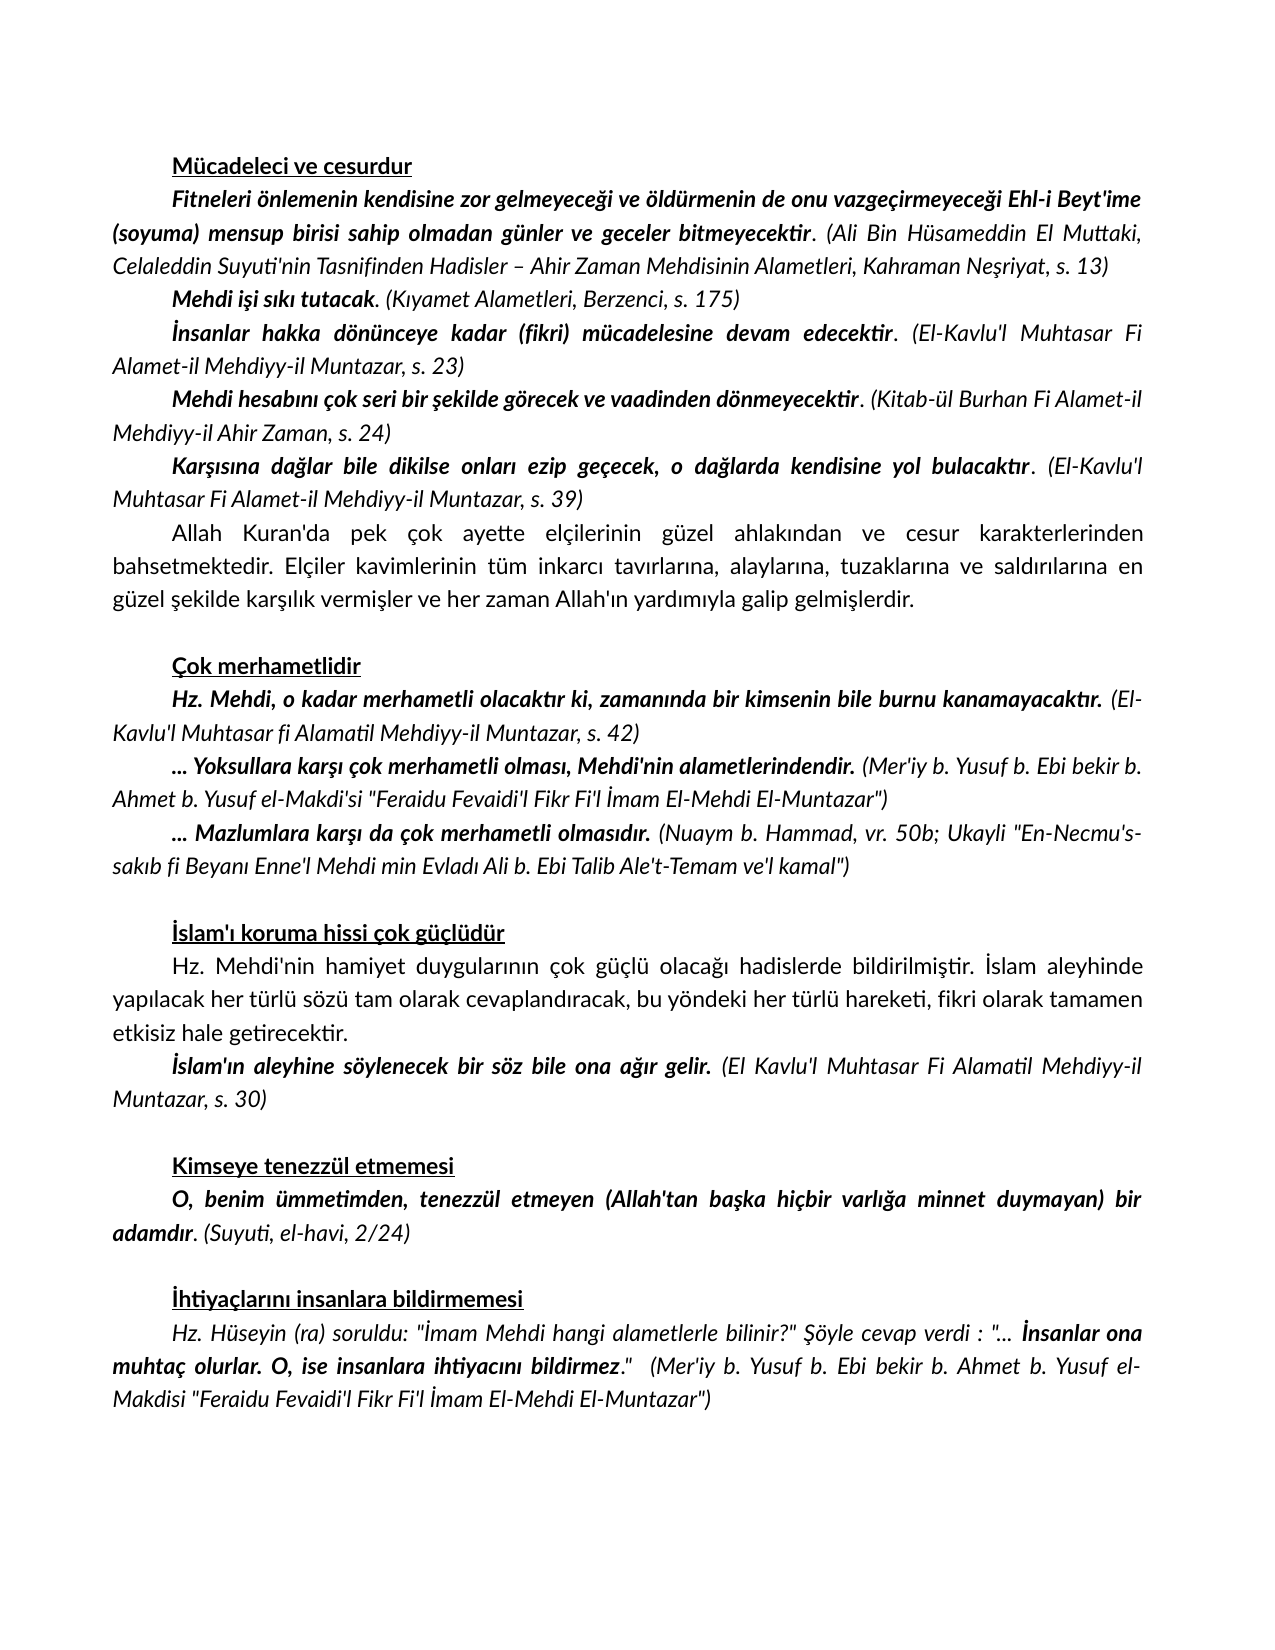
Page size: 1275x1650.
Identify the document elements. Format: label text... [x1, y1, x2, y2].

text Kimseye tenezzül etmemesi [112, 1148, 1145, 1181]
text Hz. Hüseyin (ra) soruldu: "İmam Mehdi hangi alametlerle bilinir?" Şöyle cevap verdi : "... İnsanlar ona muhtaç olurlar. O, ise insanlara ihtiyacını bildirmez." (Mer'iy b. Yusuf b. Ebi bekir b. Ahmet b. Yusuf el-Makdisi "Feraidu Fevaidi'l Fikr Fi'l İmam El-Mehdi El-Muntazar") [112, 1314, 1145, 1414]
text O, benim ümmetimden, tenezzül etmeyen (Allah'tan başka hiçbir varlığa minnet duymayan) bir adamdır. (Suyuti, el-havi, 2/24) [112, 1181, 1145, 1248]
text İslam'ı koruma hissi çok güçlüdür [112, 914, 1145, 948]
text Allah Kuran'da pek çok ayette elçilerinin güzel ahlakından ve cesur karakterlerinden bahsetmektedir. Elçiler kavimlerinin tüm inkarcı tavırlarına, alaylarına, tuzaklarına ve saldırılarına en güzel şekilde karşılık vermişler ve her zaman Allah'ın yardımıyla galip gelmişlerdir. [112, 514, 1145, 614]
text Hz. Mehdi, o kadar merhametli olacaktır ki, zamanında bir kimsenin bile burnu kanamayacaktır. (El-Kavlu'l Muhtasar fi Alamatil Mehdiyy-il Muntazar, s. 42) [112, 681, 1145, 748]
text Fitneleri önlemenin kendisine zor gelmeyeceği ve öldürmenin de onu vazgeçirmeyeceği Ehl-i Beyt'ime (soyuma) mensup birisi sahip olmadan günler ve geceler bitmeyecektir. (Ali Bin Hüsameddin El Muttaki, Celaleddin Suyuti'nin Tasnifinden Hadisler – Ahir Zaman Mehdisinin Alametleri, Kahraman Neşriyat, s. 13) [112, 181, 1145, 281]
text Mücadeleci ve cesurdur [112, 148, 1145, 181]
text ... Yoksullara karşı çok merhametli olması, Mehdi'nin alametlerindendir. (Mer'iy b. Yusuf b. Ebi bekir b. Ahmet b. Yusuf el-Makdi'si "Feraidu Fevaidi'l Fikr Fi'l İmam El-Mehdi El-Muntazar") [112, 748, 1145, 814]
text İslam'ın aleyhine söylenecek bir söz bile ona ağır gelir. (El Kavlu'l Muhtasar Fi Alamatil Mehdiyy-il Muntazar, s. 30) [112, 1048, 1145, 1114]
text İhtiyaçlarını insanlara bildirmemesi [112, 1281, 1145, 1314]
text Hz. Mehdi'nin hamiyet duygularının çok güçlü olacağı hadislerde bildirilmiştir. İslam aleyhinde yapılacak her türlü sözü tam olarak cevaplandıracak, bu yöndeki her türlü hareketi, fikri olarak tamamen etkisiz hale getirecektir. [112, 948, 1145, 1048]
text Mehdi hesabını çok seri bir şekilde görecek ve vaadinden dönmeyecektir. (Kitab-ül Burhan Fi Alamet-il Mehdiyy-il Ahir Zaman, s. 24) [112, 381, 1145, 448]
text Mehdi işi sıkı tutacak. (Kıyamet Alametleri, Berzenci, s. 175) [112, 281, 1145, 314]
text İnsanlar hakka dönünceye kadar (fikri) mücadelesine devam edecektir. (El-Kavlu'l Muhtasar Fi Alamet-il Mehdiyy-il Muntazar, s. 23) [112, 314, 1145, 381]
text Karşısına dağlar bile dikilse onları ezip geçecek, o dağlarda kendisine yol bulacaktır. (El-Kavlu'l Muhtasar Fi Alamet-il Mehdiyy-il Muntazar, s. 39) [112, 448, 1145, 514]
text Çok merhametlidir [112, 648, 1145, 681]
text ... Mazlumlara karşı da çok merhametli olmasıdır. (Nuaym b. Hammad, vr. 50b; Ukayli "En-Necmu's-sakıb fi Beyanı Enne'l Mehdi min Evladı Ali b. Ebi Talib Ale't-Temam ve'l kamal") [112, 814, 1145, 881]
